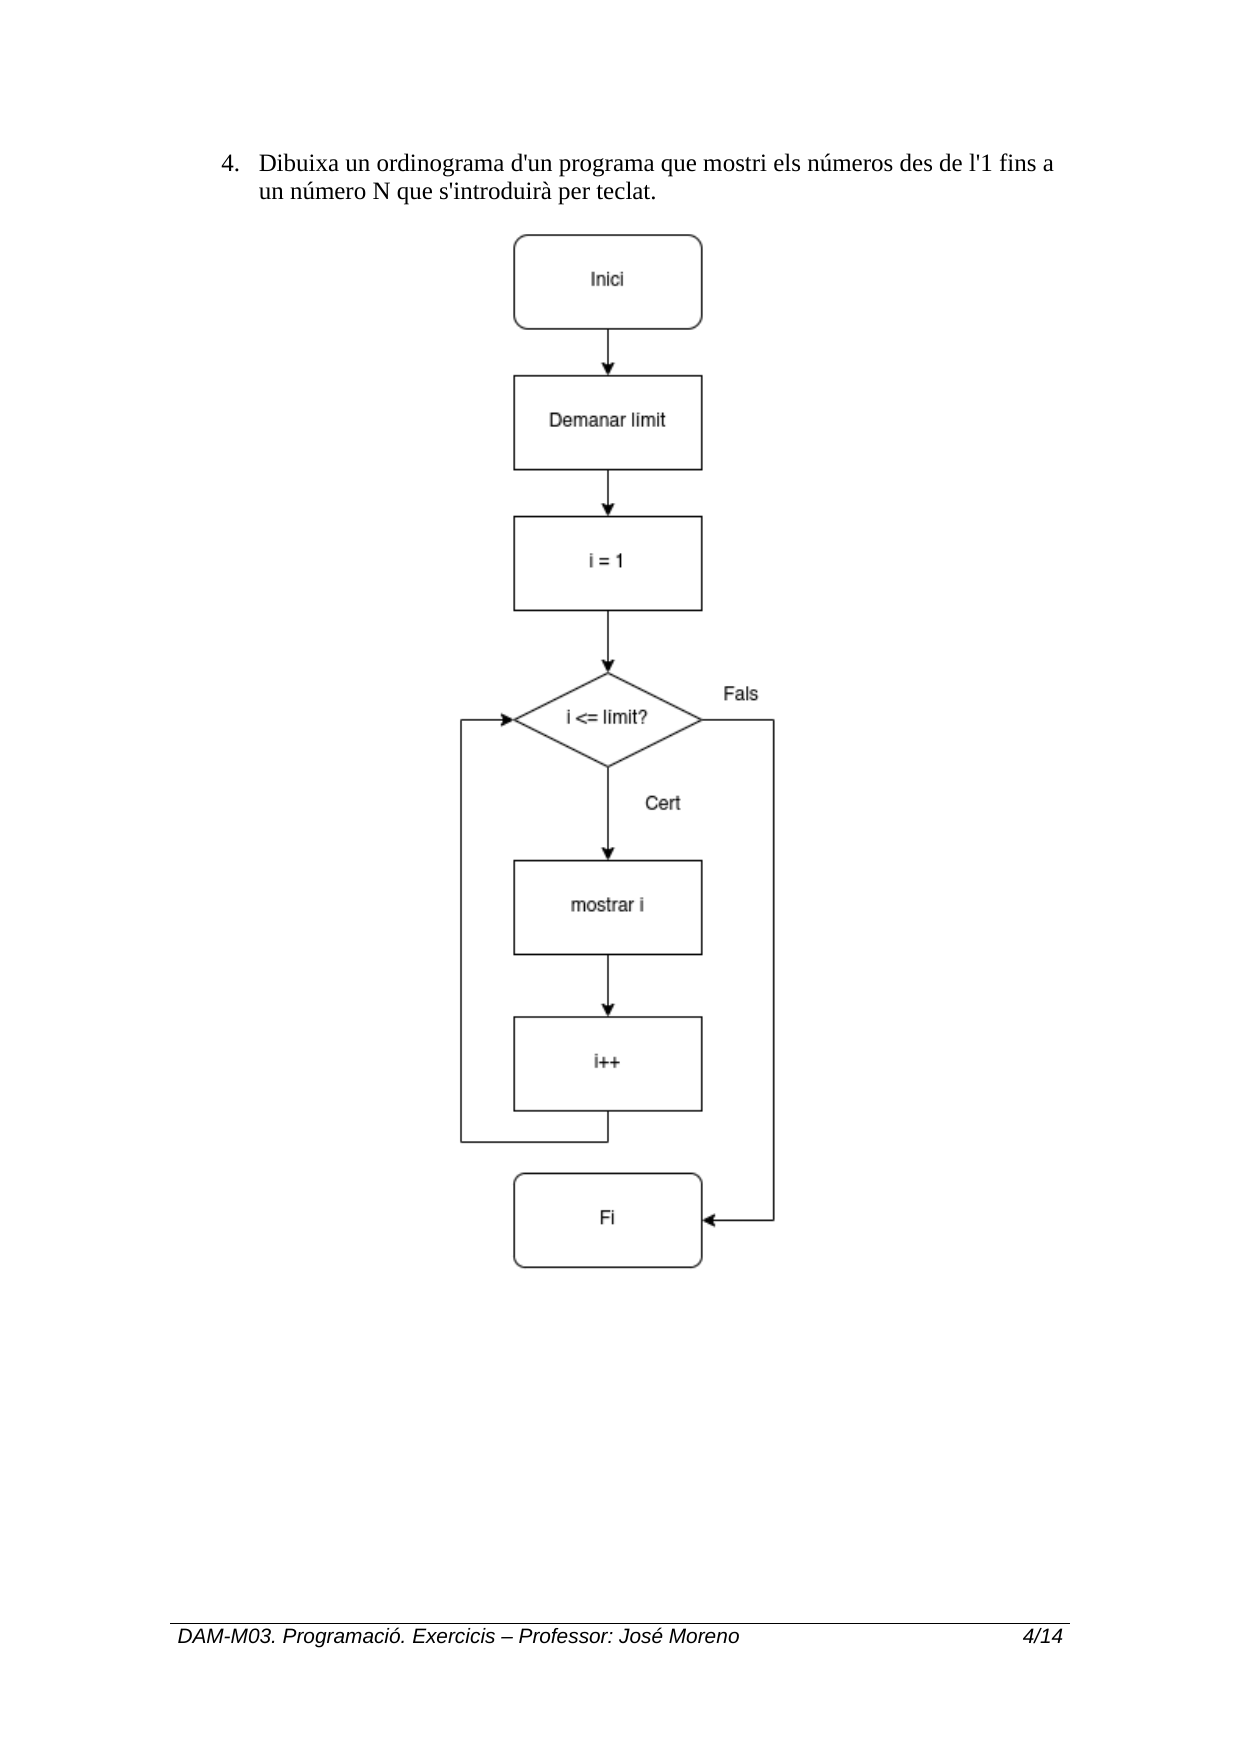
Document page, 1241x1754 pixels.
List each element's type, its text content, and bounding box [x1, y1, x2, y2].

picture [448, 233, 792, 1273]
list Dibuixa un ordinograma d'un programa que mostri els números des de l'1 fins a un número N que s'introduirà per teclat. [221, 148, 1063, 205]
